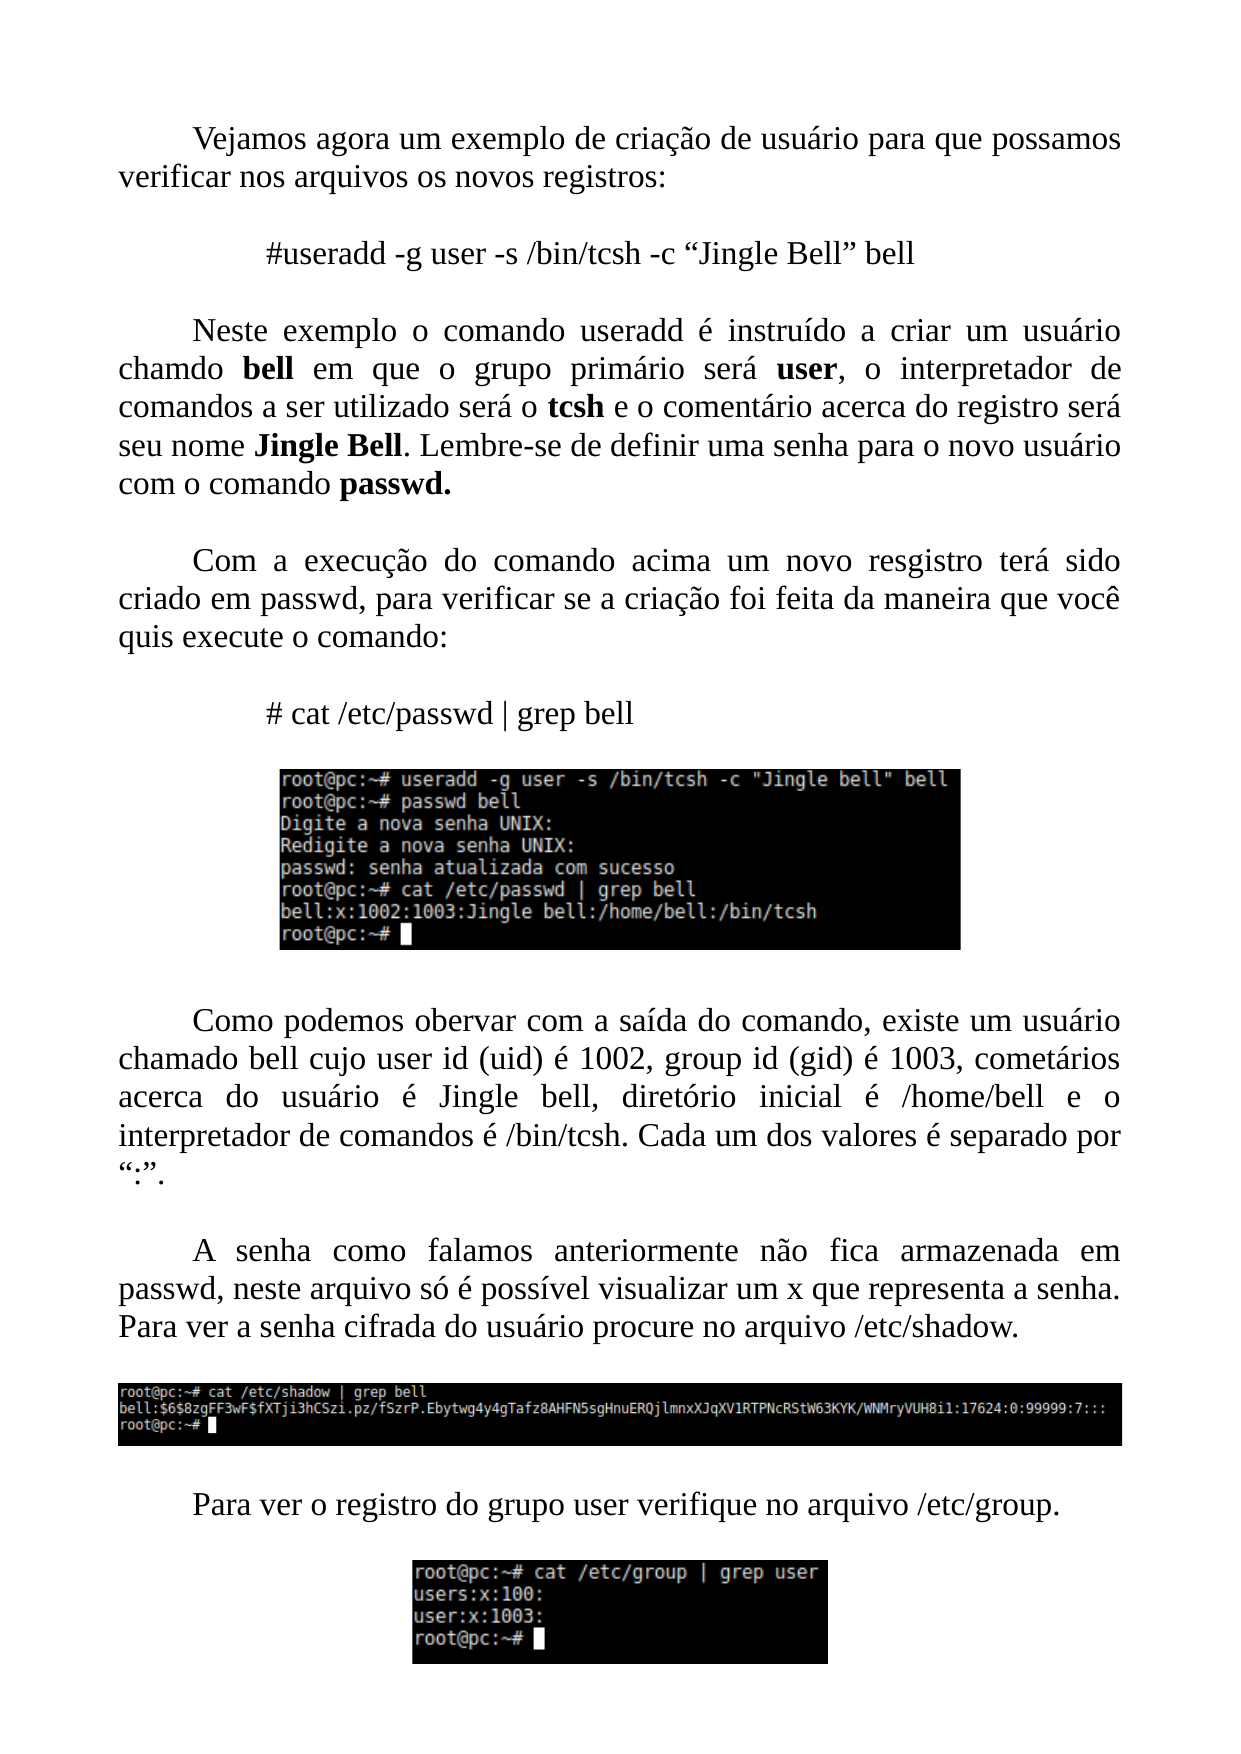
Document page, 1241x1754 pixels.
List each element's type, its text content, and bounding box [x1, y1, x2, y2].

picture [279, 769, 961, 950]
text Vejamos agora um exemplo de criação de usuário para que possamos verificar nos arquivos os novos registros: [118, 118, 1122, 195]
text #useradd -g user -s /bin/tcsh -c “Jingle Bell” bell [118, 233, 1122, 271]
text Com a execução do comando acima um novo resgistro terá sido criado em passwd, para verificar se a criação foi feita da maneira que você quis execute o comando: [118, 540, 1122, 655]
picture [412, 1560, 828, 1664]
text Neste exemplo o comando useradd é instruído a criar um usuário chamdo bell em que o grupo primário será user, o interpretador de comandos a ser utilizado será o tcsh e o comentário acerca do registro será seu nome Jingle Bell. Lembre-se de definir uma senha para o novo usuário com o comando passwd. [118, 310, 1122, 501]
text Para ver o registro do grupo user verifique no arquivo /etc/group. [118, 1484, 1122, 1522]
text # cat /etc/passwd | grep bell [118, 693, 1122, 731]
picture [118, 1383, 1123, 1446]
text Para ver a senha cifrada do usuário procure no arquivo /etc/shadow. [118, 1306, 1122, 1345]
text A senha como falamos anteriormente não fica armazenada em passwd, neste arquivo só é possível visualizar um x que representa a senha. [118, 1230, 1122, 1306]
text Como podemos obervar com a saída do comando, existe um usuário chamado bell cujo user id (uid) é 1002, group id (gid) é 1003, cometários acerca do usuário é Jingle bell, diretório inicial é /home/bell e o interpretador de comandos é /bin/tcsh. Cada um dos valores é separado por “:”. [118, 1000, 1122, 1191]
